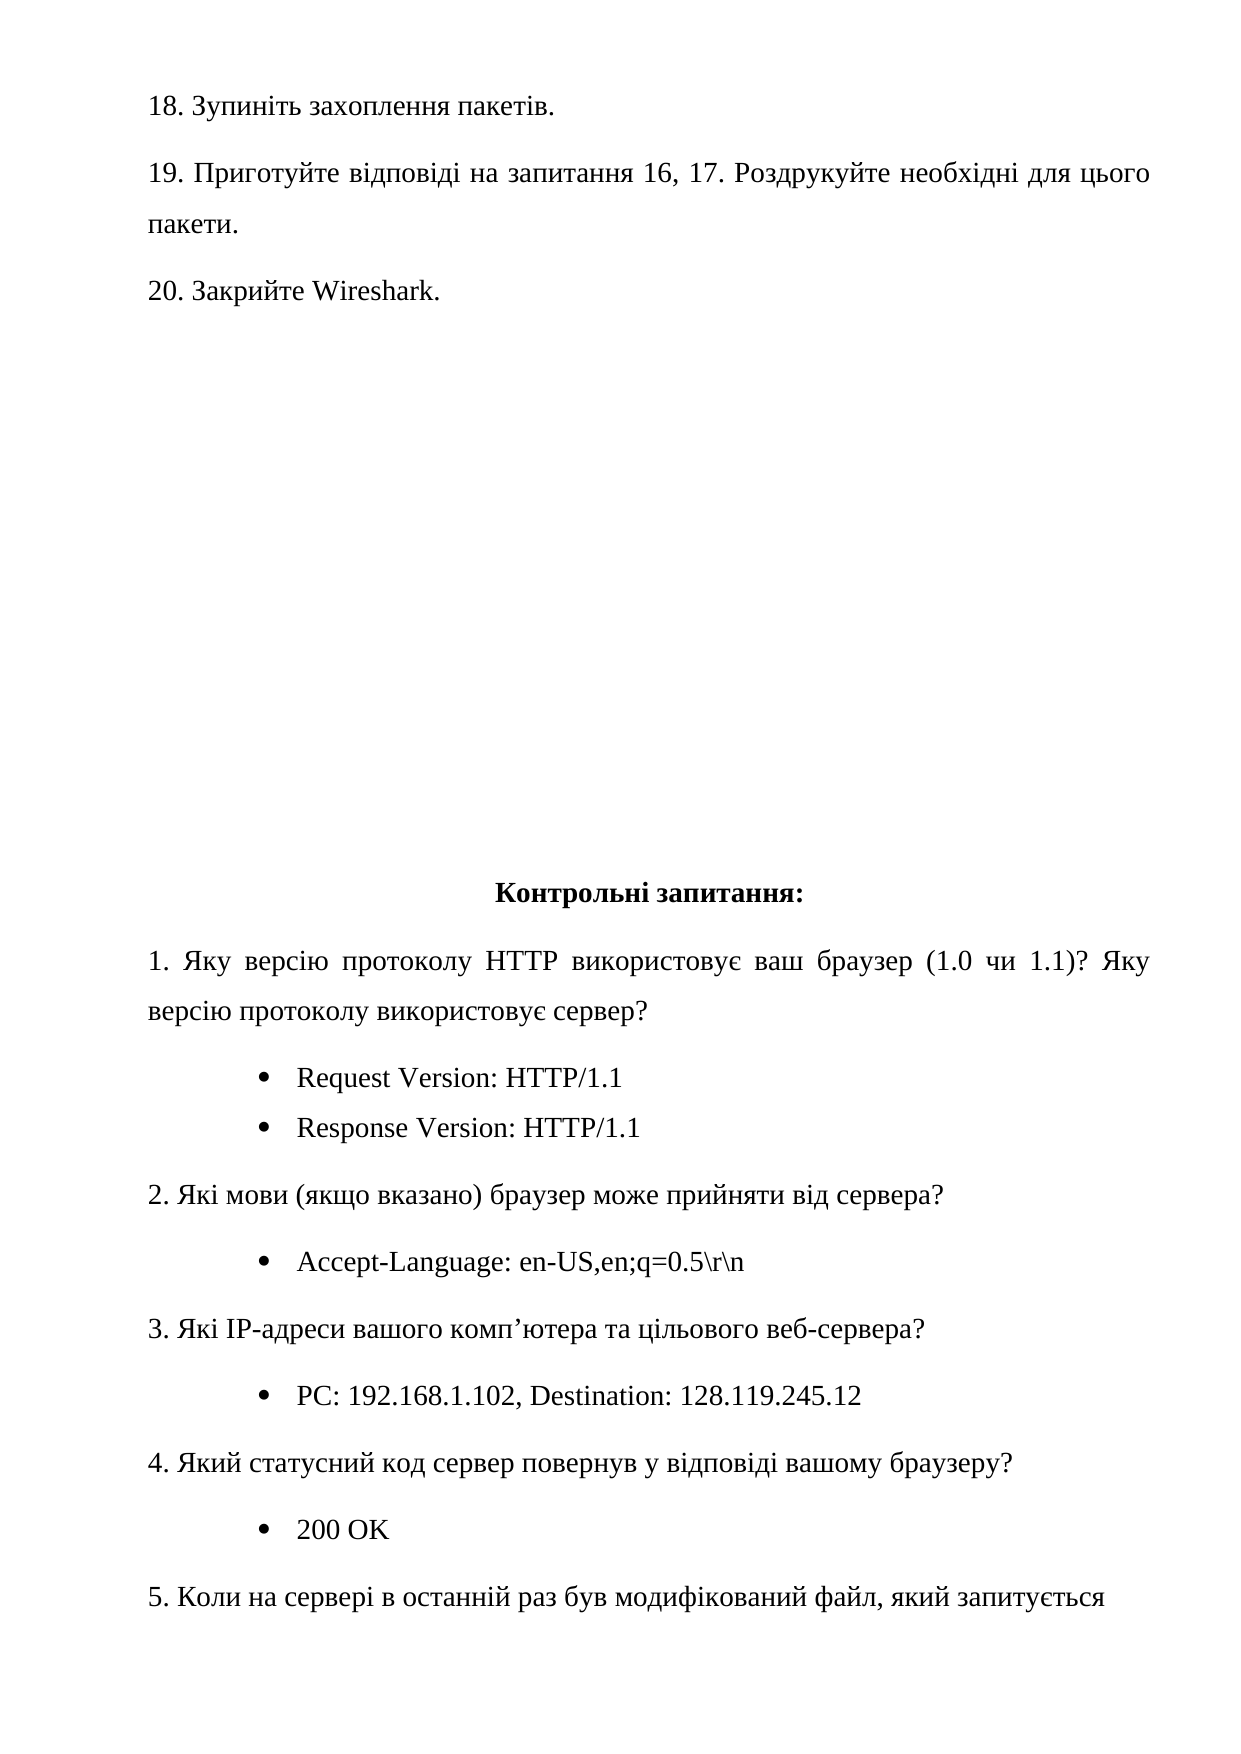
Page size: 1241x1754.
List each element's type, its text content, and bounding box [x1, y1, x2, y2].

text 2. Які мови (якщо вказано) браузер може прийняти від сервера? [148, 1177, 1152, 1211]
text 19. Приготуйте відповіді на запитання 16, 17. Роздрукуйте необхідні для цього пакети. [148, 156, 1152, 239]
text 4. Який статусний код сервер повернув у відповіді вашому браузеру? [148, 1446, 1152, 1479]
text 18. Зупиніть захоплення пакетів. [148, 88, 1152, 122]
list Request Version: HTTP/1.1 [259, 1060, 1152, 1093]
text 5. Коли на сервері в останній раз був модифікований файл, який запитується [148, 1579, 1152, 1613]
list Accept-Language: en-US,en;q=0.5\r\n [259, 1244, 1152, 1278]
list Response Version: HTTP/1.1 [259, 1110, 1152, 1144]
text 20. Закрийте Wireshark. [148, 273, 1152, 306]
text 3. Які IP-адреси вашого комп’ютера та цільового веб-сервера? [148, 1311, 1152, 1345]
list PC: 192.168.1.102, Destination: 128.119.245.12 [259, 1378, 1152, 1412]
text 1. Яку версію протоколу HTTP використовує ваш браузер (1.0 чи 1.1)? Яку версію протоколу використовує сервер? [148, 943, 1152, 1026]
text Контрольні запитання: [148, 876, 1152, 909]
list 200 OK [259, 1512, 1152, 1546]
